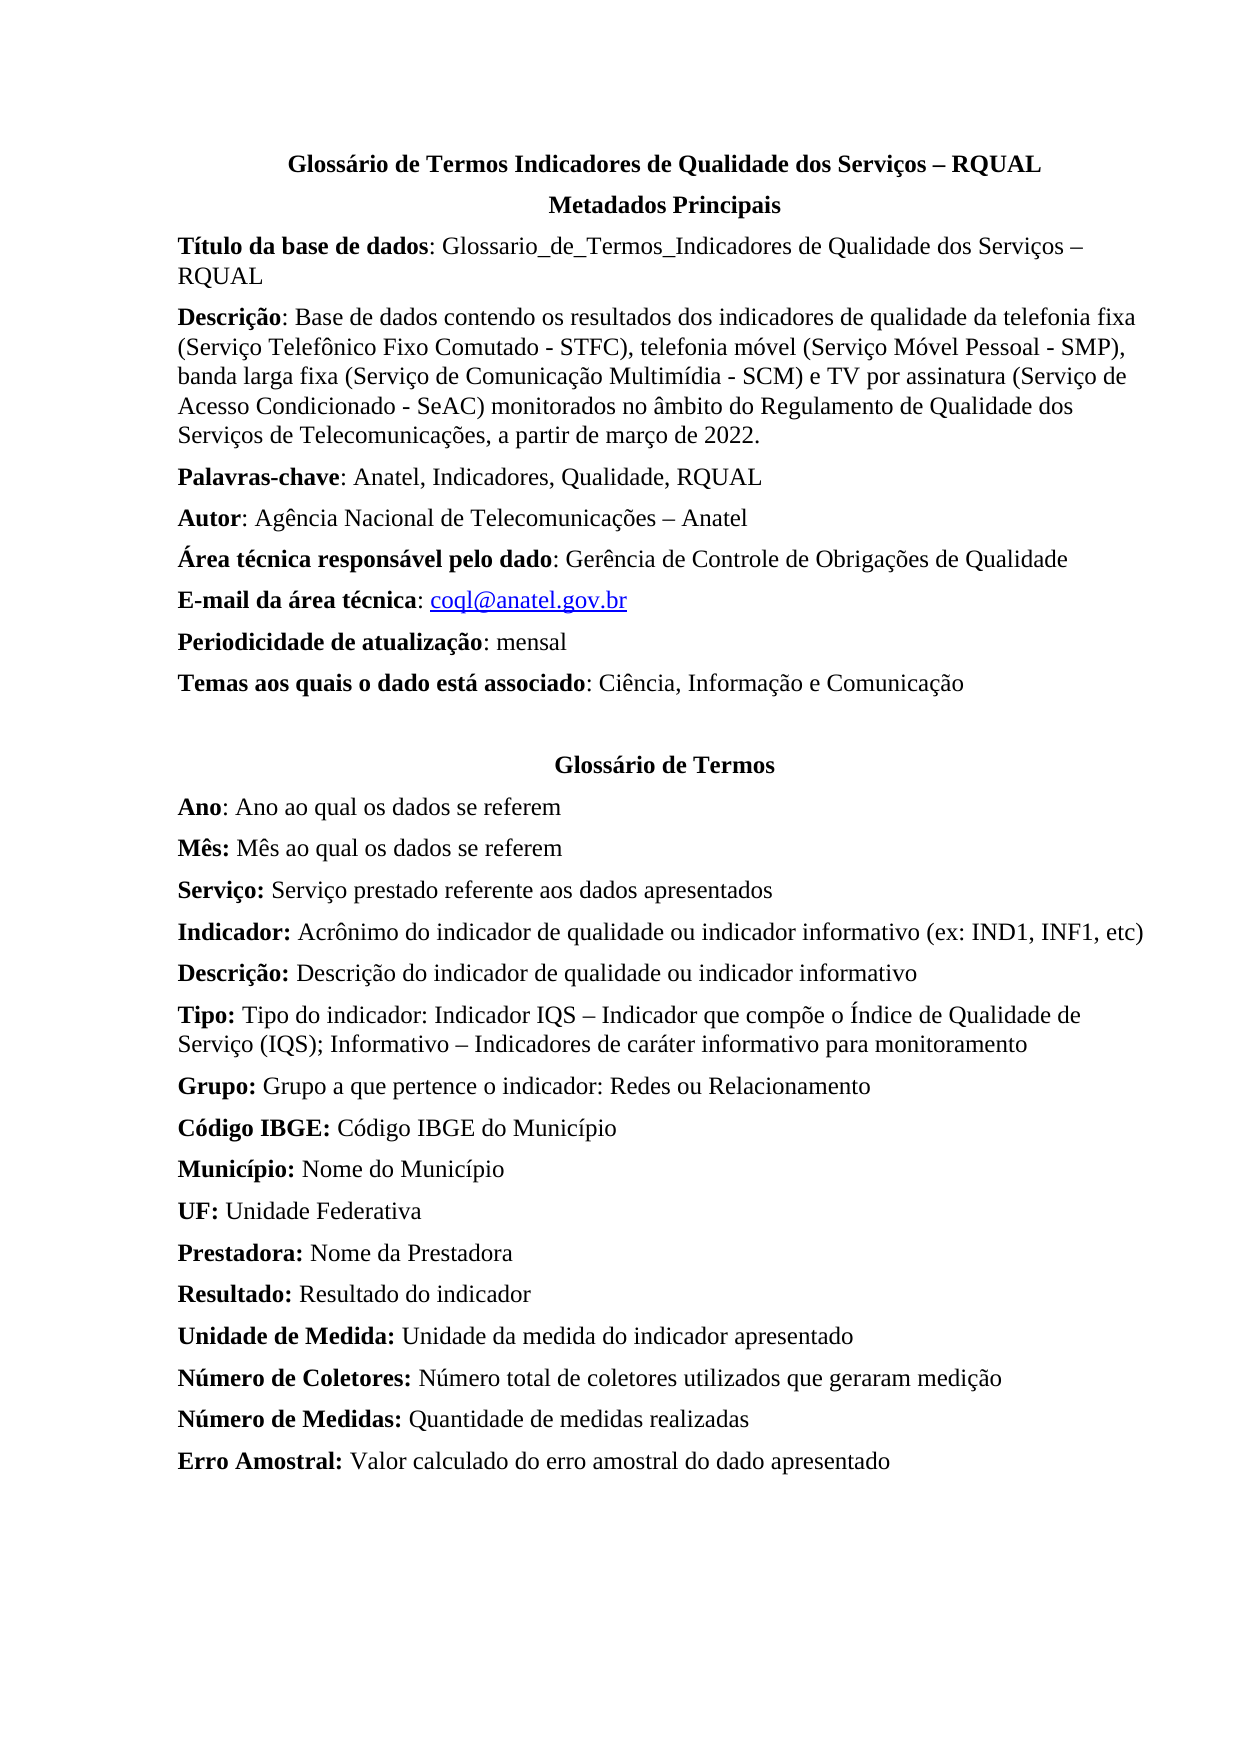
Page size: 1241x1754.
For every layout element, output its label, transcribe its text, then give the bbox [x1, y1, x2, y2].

text UF: Unidade Federativa [177, 1196, 1152, 1225]
text Indicador: Acrônimo do indicador de qualidade ou indicador informativo (ex: IND1, INF1, etc) [177, 917, 1152, 945]
text Unidade de Medida: Unidade da medida do indicador apresentado [177, 1321, 1152, 1350]
text Ano: Ano ao qual os dados se referem [177, 792, 1152, 820]
text Autor: Agência Nacional de Telecomunicações – Anatel [177, 503, 1152, 532]
text Código IBGE: Código IBGE do Município [177, 1113, 1152, 1142]
text Município: Nome do Município [177, 1154, 1152, 1183]
text Grupo: Grupo a que pertence o indicador: Redes ou Relacionamento [177, 1071, 1152, 1100]
text Temas aos quais o dado está associado: Ciência, Informação e Comunicação [177, 668, 1152, 697]
text Prestadora: Nome da Prestadora [177, 1238, 1152, 1267]
text Periodicidade de atualização: mensal [177, 627, 1152, 655]
text E-mail da área técnica: coql@anatel.gov.br [177, 585, 1152, 614]
text Glossário de Termos Indicadores de Qualidade dos Serviços – RQUAL [177, 149, 1152, 177]
text Mês: Mês ao qual os dados se referem [177, 833, 1152, 862]
text Título da base de dados: Glossario_de_Termos_Indicadores de Qualidade dos Serviços – RQUAL [177, 231, 1152, 289]
text Serviço: Serviço prestado referente aos dados apresentados [177, 875, 1152, 904]
text Número de Coletores: Número total de coletores utilizados que geraram medição [177, 1363, 1152, 1392]
text Palavras-chave: Anatel, Indicadores, Qualidade, RQUAL [177, 462, 1152, 490]
text Erro Amostral: Valor calculado do erro amostral do dado apresentado [177, 1446, 1152, 1475]
text Descrição: Descrição do indicador de qualidade ou indicador informativo [177, 958, 1152, 987]
text Tipo: Tipo do indicador: Indicador IQS – Indicador que compõe o Índice de Qualidade de Serviço (IQS); Informativo – Indicadores de caráter informativo para monitoramento [177, 1000, 1152, 1058]
text Resultado: Resultado do indicador [177, 1279, 1152, 1308]
text Metadados Principais [177, 190, 1152, 219]
text Área técnica responsável pelo dado: Gerência de Controle de Obrigações de Qualidade [177, 544, 1152, 573]
text Glossário de Termos [177, 750, 1152, 779]
text Descrição: Base de dados contendo os resultados dos indicadores de qualidade da telefonia fixa (Serviço Telefônico Fixo Comutado - STFC), telefonia móvel (Serviço Móvel Pessoal - SMP), banda larga fixa (Serviço de Comunicação Multimídia - SCM) e TV por assinatura (Serviço de Acesso Condicionado - SeAC) monitorados no âmbito do Regulamento de Qualidade dos Serviços de Telecomunicações, a partir de março de 2022. [177, 302, 1152, 449]
text Número de Medidas: Quantidade de medidas realizadas [177, 1404, 1152, 1433]
